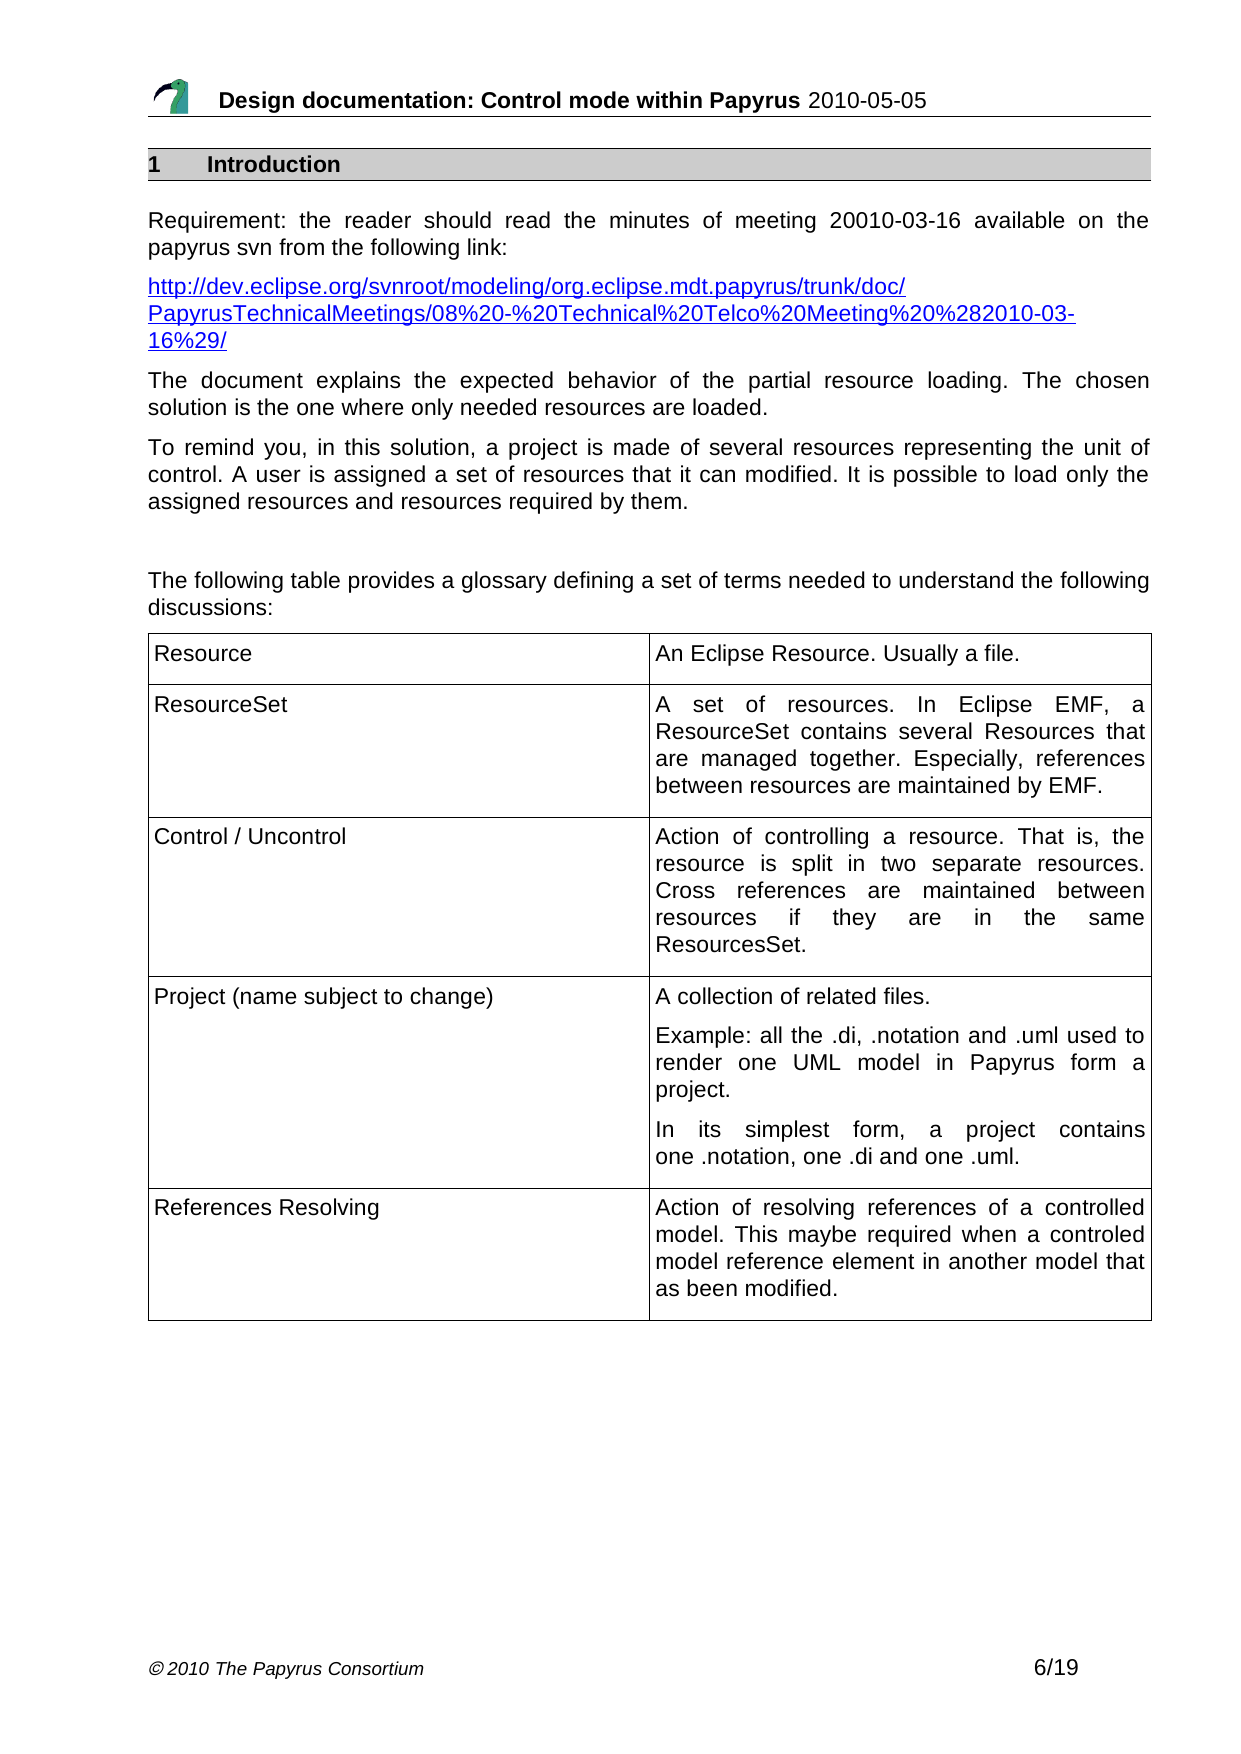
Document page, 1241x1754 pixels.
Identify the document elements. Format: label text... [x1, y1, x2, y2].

table_header Resource [149, 634, 649, 684]
table_cell A collection of related files. Example: all the .di, .notation and .uml used to render one UML model in Papyrus form a project. In its simplest form, a project contains one .notation, one .di and one .uml. [650, 977, 1151, 1188]
table_cell Action of resolving references of a controlled model. This maybe required when a controled model reference element in another model that as been modified. [650, 1189, 1151, 1320]
text To remind you, in this solution, a project is made of several resources representing the unit of control. A user is assigned a set of resources that it can modified. It is possible to load only the assigned resources and resources required by them. [148, 433, 1151, 514]
picture [153, 79, 189, 114]
table_cell References Resolving [149, 1189, 649, 1320]
subtitle Introduction [148, 149, 1151, 180]
text http://dev.eclipse.org/svnroot/modeling/org.eclipse.mdt.papyrus/trunk/doc/PapyrusTechnicalMeetings/08%20-%20Technical%20Telco%20Meeting%20%282010-03-16%29/ [148, 273, 1151, 354]
text The following table provides a glossary defining a set of terms needed to understand the following discussions: [148, 566, 1151, 621]
table_cell Action of controlling a resource. That is, the resource is split in two separate resources. Cross references are maintained between resources if they are in the same ResourcesSet. [650, 818, 1151, 976]
table_cell Project (name subject to change) [149, 977, 649, 1188]
text The document explains the expected behavior of the partial resource loading. The chosen solution is the one where only needed resources are loaded. [148, 366, 1151, 421]
table_cell Control / Uncontrol [149, 818, 649, 976]
table_header An Eclipse Resource. Usually a file. [650, 634, 1151, 684]
text Requirement: the reader should read the minutes of meeting 20010-03-16 available on the papyrus svn from the following link: [148, 206, 1151, 260]
table_cell ResourceSet [149, 685, 649, 817]
table_cell A set of resources. In Eclipse EMF, a ResourceSet contains several Resources that are managed together. Especially, references between resources are maintained by EMF. [650, 685, 1151, 817]
